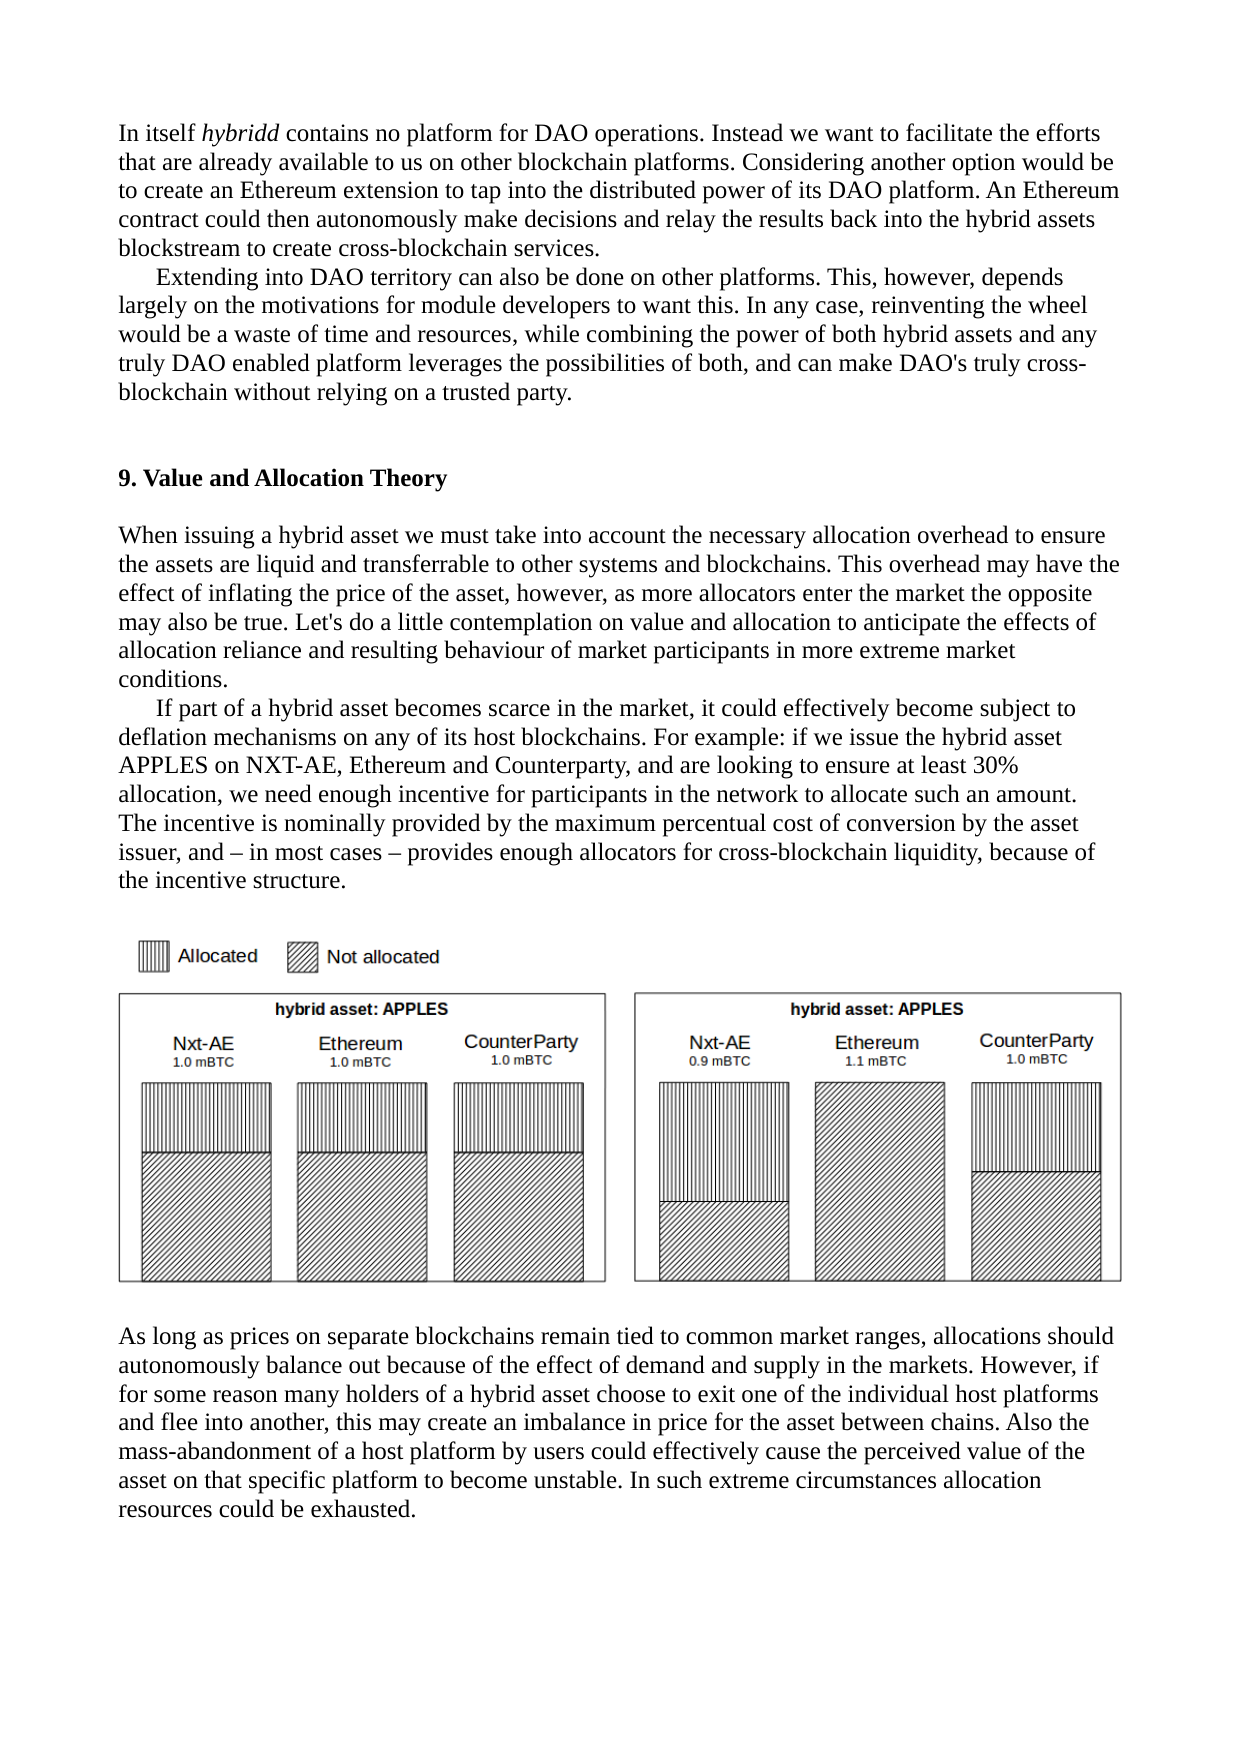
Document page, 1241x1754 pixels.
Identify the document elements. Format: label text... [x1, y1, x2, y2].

text When issuing a hybrid asset we must take into account the necessary allocation overhead to ensure the assets are liquid and transferrable to other systems and blockchains. This overhead may have the effect of inflating the price of the asset, however, as more allocators enter the market the opposite may also be true. Let's do a little contemplation on value and allocation to anticipate the effects of allocation reliance and resulting behaviour of market participants in more extreme market conditions. [118, 521, 1122, 693]
text If part of a hybrid asset becomes scarce in the market, it could effectively become subject to deflation mechanisms on any of its host blockchains. For example: if we issue the hybrid asset APPLES on NXT-AE, Ethereum and Counterparty, and are looking to ensure at least 30% allocation, we need enough incentive for participants in the network to allocate such an amount. The incentive is nominally provided by the maximum percentual cost of conversion by the asset issuer, and – in most cases – provides enough allocators for cross-blockchain liquidity, because of the incentive structure. [118, 693, 1122, 894]
picture [118, 923, 1123, 1293]
text Extending into DAO territory can also be done on other platforms. This, however, depends largely on the motivations for module developers to want this. In any case, reinventing the wheel would be a waste of time and resources, while combining the power of both hybrid assets and any truly DAO enabled platform leverages the possibilities of both, and can make DAO's truly cross-blockchain without relying on a trusted party. [118, 262, 1122, 406]
text 9. Value and Allocation Theory [118, 463, 1122, 492]
text In itself hybridd contains no platform for DAO operations. Instead we want to facilitate the efforts that are already available to us on other blockchain platforms. Considering another option would be to create an Ethereum extension to tap into the distributed power of its DAO platform. An Ethereum contract could then autonomously make decisions and relay the results back into the hybrid assets blockstream to create cross-blockchain services. [118, 118, 1122, 262]
text As long as prices on separate blockchains remain tied to common market ranges, allocations should autonomously balance out because of the effect of demand and supply in the markets. However, if for some reason many holders of a hybrid asset choose to exit one of the individual host platforms and flee into another, this may create an imbalance in price for the asset between chains. Also the mass-abandonment of a host platform by users could effectively cause the perceived value of the asset on that specific platform to become unstable. In such extreme circumstances allocation resources could be exhausted. [118, 1321, 1122, 1522]
